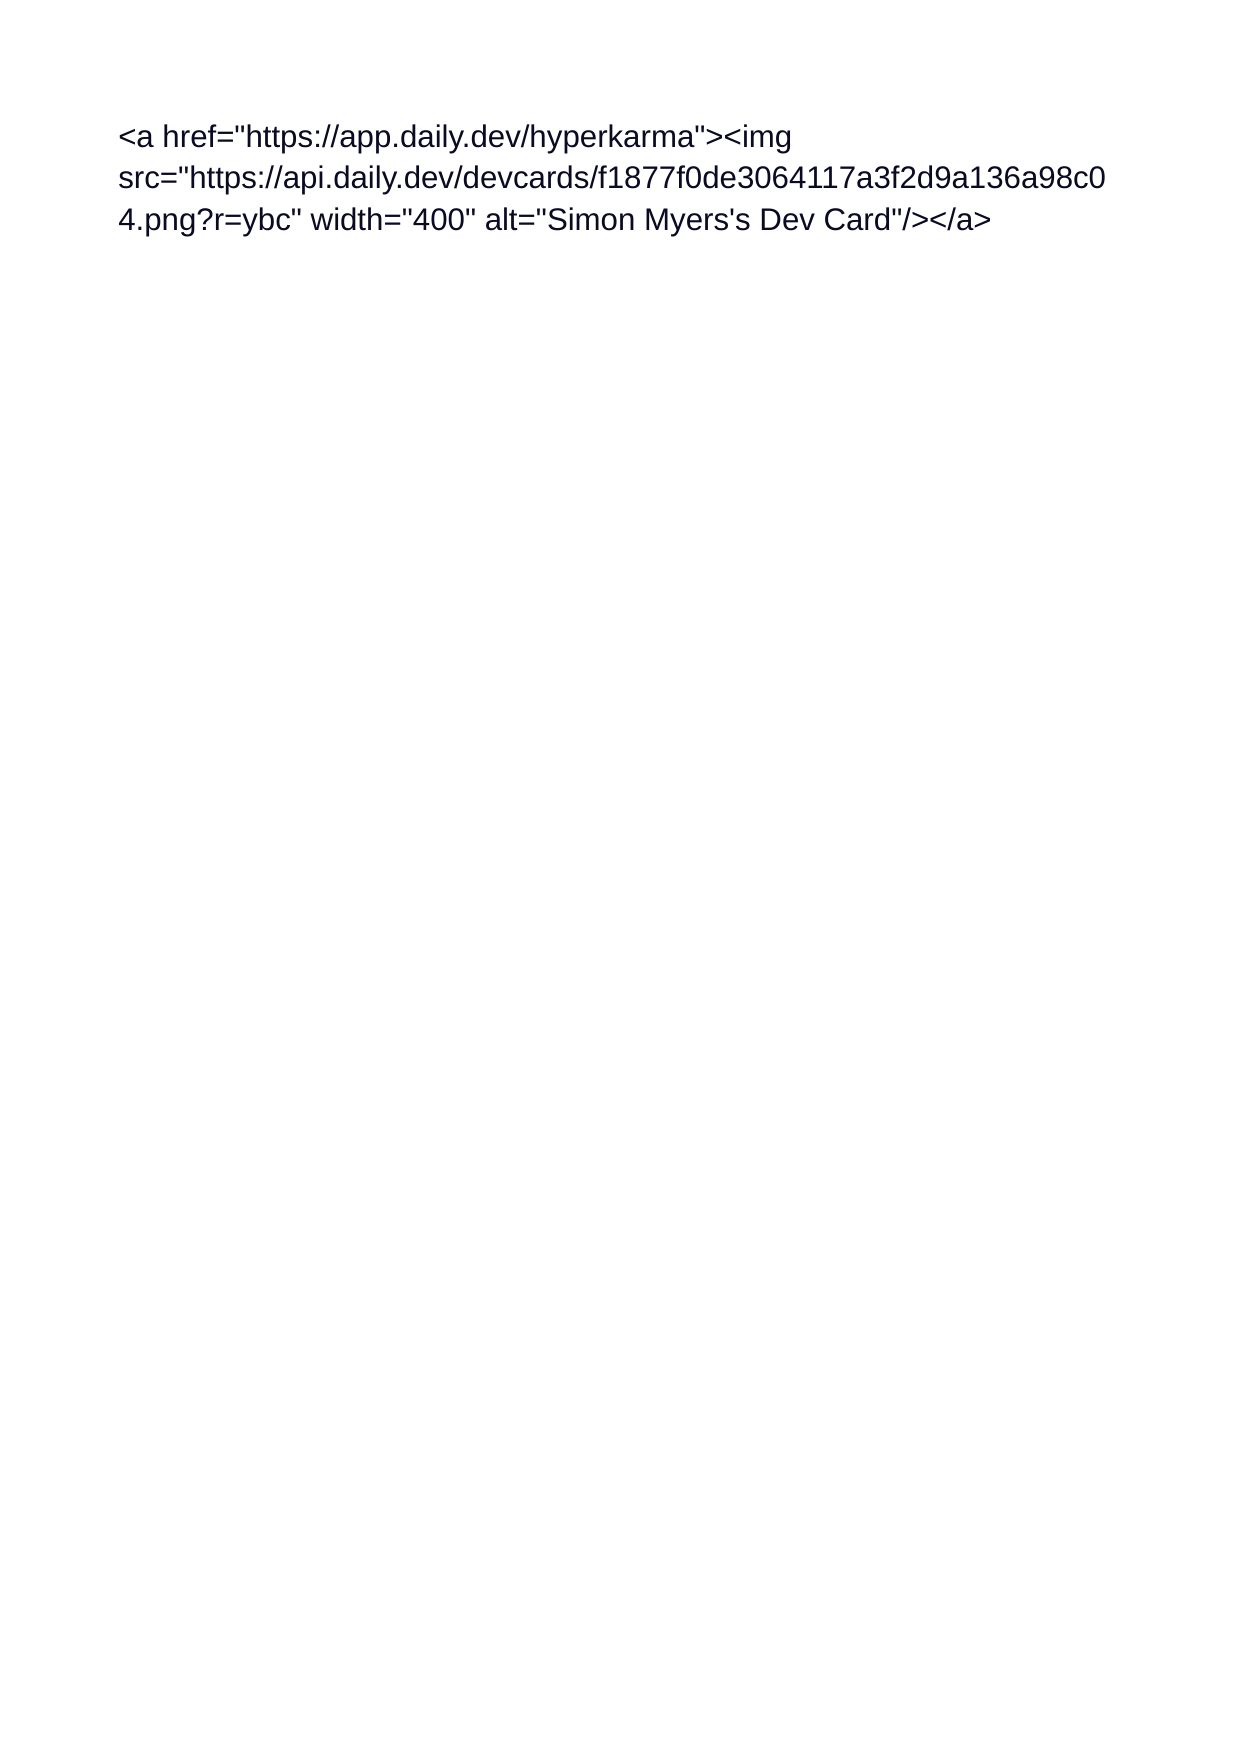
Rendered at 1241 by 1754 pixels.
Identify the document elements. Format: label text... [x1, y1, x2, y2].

text <a href="https://app.daily.dev/hyperkarma"><img src="https://api.daily.dev/devcards/f1877f0de3064117a3f2d9a136a98c04.png?r=ybc" width="400" alt="Simon Myers's Dev Card"/></a> [118, 118, 1122, 237]
